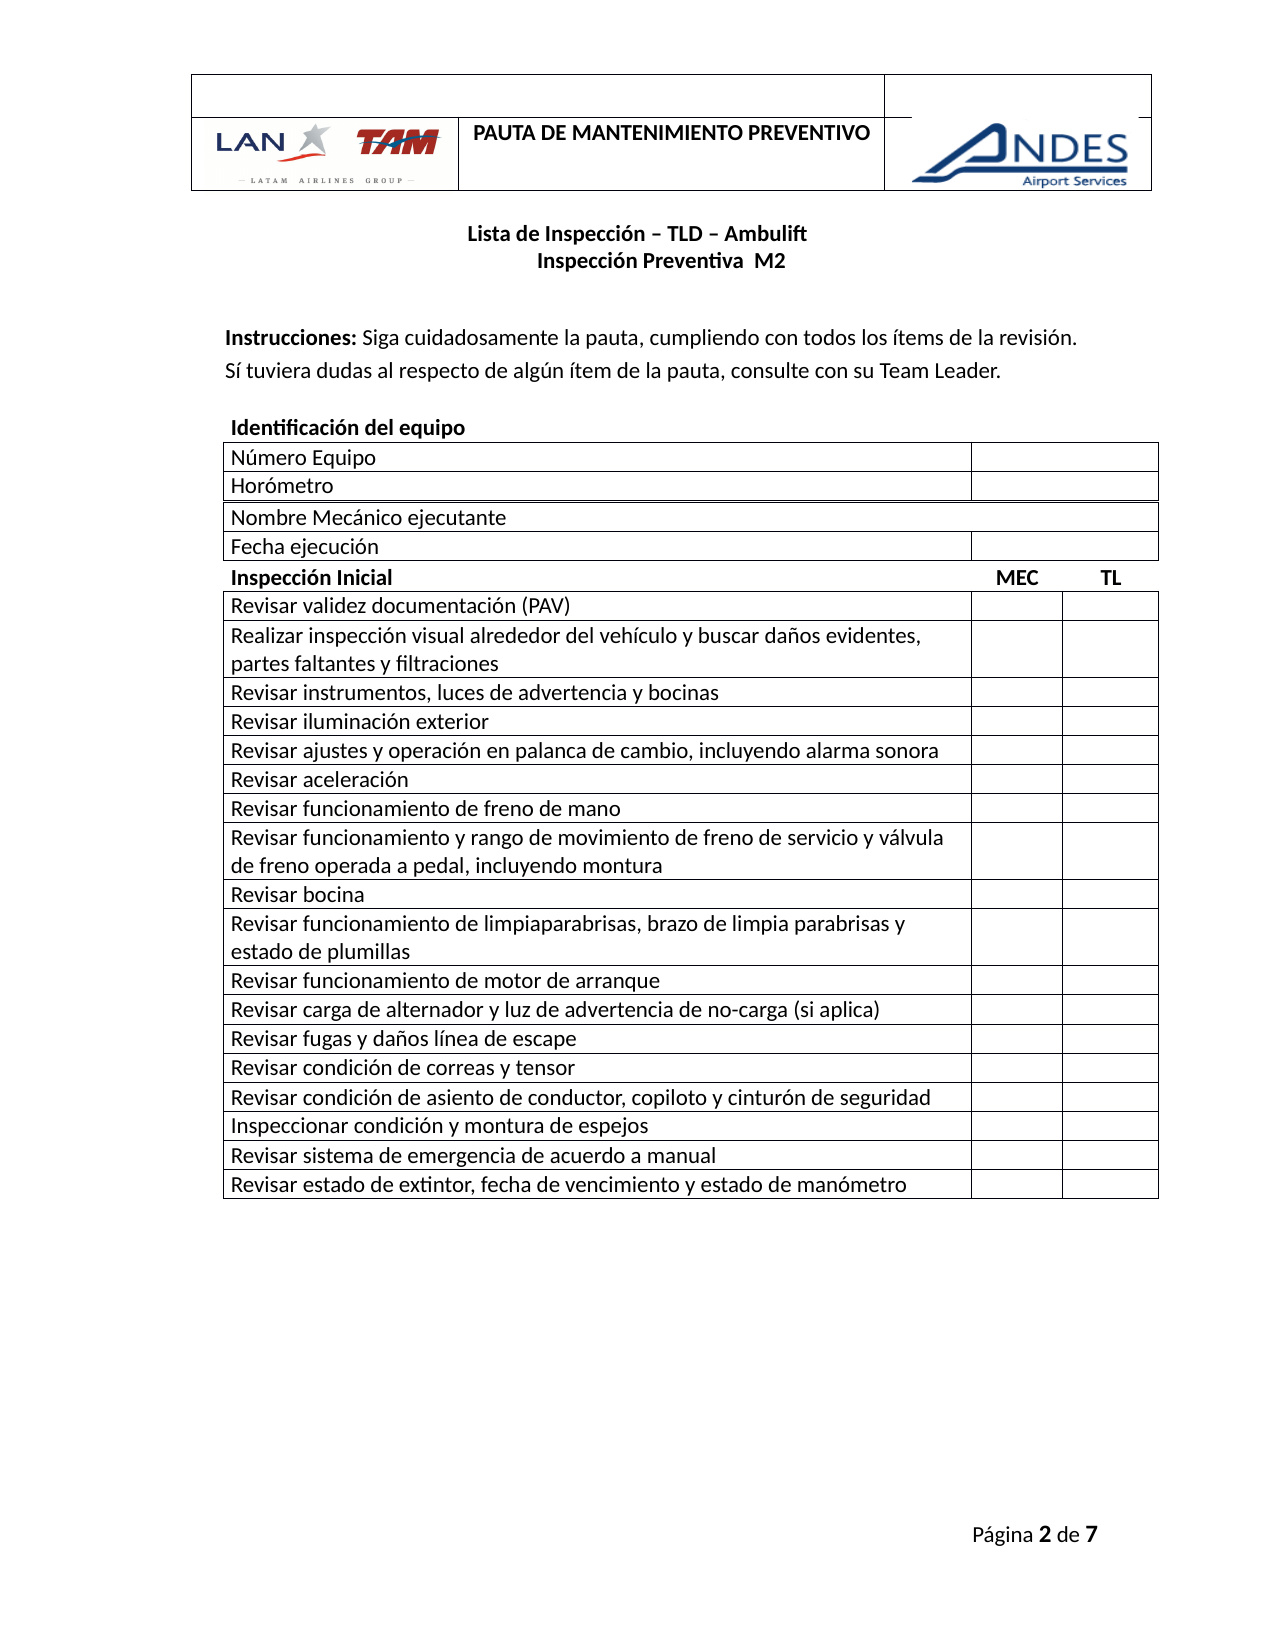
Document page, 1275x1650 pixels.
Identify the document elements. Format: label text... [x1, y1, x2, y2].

table_cell Revisar carga de alternador y luz de advertencia de no-carga (si aplica) [224, 995, 971, 1023]
table_cell [971, 503, 1063, 531]
table_cell Revisar iluminación exterior [224, 707, 971, 735]
table_header Identificación del equipo [223, 409, 971, 442]
table_cell Revisar funcionamiento de freno de mano [224, 794, 971, 822]
table_cell [972, 736, 1062, 764]
table_cell [972, 707, 1062, 735]
table_cell [972, 909, 1062, 965]
table_cell [1063, 823, 1158, 879]
table_cell [972, 678, 1062, 706]
table_cell [1063, 995, 1158, 1023]
table_cell [972, 1141, 1062, 1169]
table_cell Revisar aceleración [224, 765, 971, 793]
table_cell [972, 472, 1063, 500]
table_cell [1063, 794, 1158, 822]
table_cell [1063, 765, 1158, 793]
table_cell [1063, 1112, 1158, 1140]
table_cell [1063, 532, 1158, 560]
text Inspección Preventiva M2 [225, 247, 1098, 275]
table_cell Revisar condición de asiento de conductor, copiloto y cinturón de seguridad [224, 1083, 971, 1111]
table_header [971, 409, 1063, 442]
table_cell Revisar bocina [224, 880, 971, 908]
table_cell MEC [971, 563, 1063, 591]
table_cell [1063, 707, 1158, 735]
table_cell Revisar funcionamiento y rango de movimiento de freno de servicio y válvula de freno operada a pedal, incluyendo montura [224, 823, 971, 879]
table_cell Nombre Mecánico ejecutante [224, 503, 971, 531]
table_cell TL [1063, 563, 1159, 591]
table_cell [972, 443, 1063, 471]
table_cell [972, 823, 1062, 879]
table_cell [1063, 1054, 1158, 1082]
picture [204, 118, 454, 190]
table_cell Revisar funcionamiento de limpiaparabrisas, brazo de limpia parabrisas y estado de plumillas [224, 909, 971, 965]
table_cell Inspección Inicial [223, 563, 971, 591]
table_cell [1063, 1170, 1158, 1198]
table_cell Fecha ejecución [224, 532, 971, 560]
table_cell [1063, 1025, 1158, 1052]
table_cell [972, 1054, 1062, 1082]
table_cell Revisar validez documentación (PAV) [224, 592, 971, 620]
table_header [1063, 409, 1159, 442]
table_cell [972, 880, 1062, 908]
table_cell [1063, 1141, 1158, 1169]
table_cell [972, 995, 1062, 1023]
table_cell [972, 794, 1062, 822]
table_cell Revisar condición de correas y tensor [224, 1054, 971, 1082]
table_cell Revisar estado de extintor, fecha de vencimiento y estado de manómetro [224, 1170, 971, 1198]
picture [911, 117, 1139, 190]
text Instrucciones: Siga cuidadosamente la pauta, cumpliendo con todos los ítems de la revisión. Sí tuviera dudas al respecto de algún ítem de la pauta, consulte con su Team Leader. [225, 323, 1098, 384]
table_cell Realizar inspección visual alrededor del vehículo y buscar daños evidentes, partes faltantes y filtraciones [224, 621, 971, 677]
table_cell Horómetro [224, 472, 971, 500]
table_cell [972, 1025, 1062, 1052]
text Lista de Inspección – TLD – Ambulift [177, 219, 1098, 247]
table_cell [972, 1083, 1062, 1111]
table_cell Revisar funcionamiento de motor de arranque [224, 966, 971, 994]
table_cell [1063, 443, 1158, 471]
table_cell [1063, 880, 1158, 908]
table_cell Revisar sistema de emergencia de acuerdo a manual [224, 1141, 971, 1169]
table_cell Inspeccionar condición y montura de espejos [224, 1112, 971, 1140]
table_cell [972, 592, 1062, 620]
table_cell [972, 966, 1062, 994]
table_cell [972, 621, 1062, 677]
table_cell Revisar ajustes y operación en palanca de cambio, incluyendo alarma sonora [224, 736, 971, 764]
table_cell [972, 532, 1063, 560]
table_cell [1063, 909, 1158, 965]
table_cell Revisar instrumentos, luces de advertencia y bocinas [224, 678, 971, 706]
table_cell [1063, 966, 1158, 994]
picture [204, 191, 454, 195]
table_cell [972, 1170, 1062, 1198]
table_cell [1063, 503, 1158, 531]
table_cell Número Equipo [224, 443, 971, 471]
table_cell [972, 1112, 1062, 1140]
table_cell [1063, 592, 1158, 620]
table_cell [1063, 736, 1158, 764]
table_cell [1063, 621, 1158, 677]
table_cell [972, 765, 1062, 793]
table_cell [1063, 678, 1158, 706]
table_cell [1063, 1083, 1158, 1111]
table_cell [1063, 472, 1158, 500]
table_cell Revisar fugas y daños línea de escape [224, 1025, 971, 1052]
